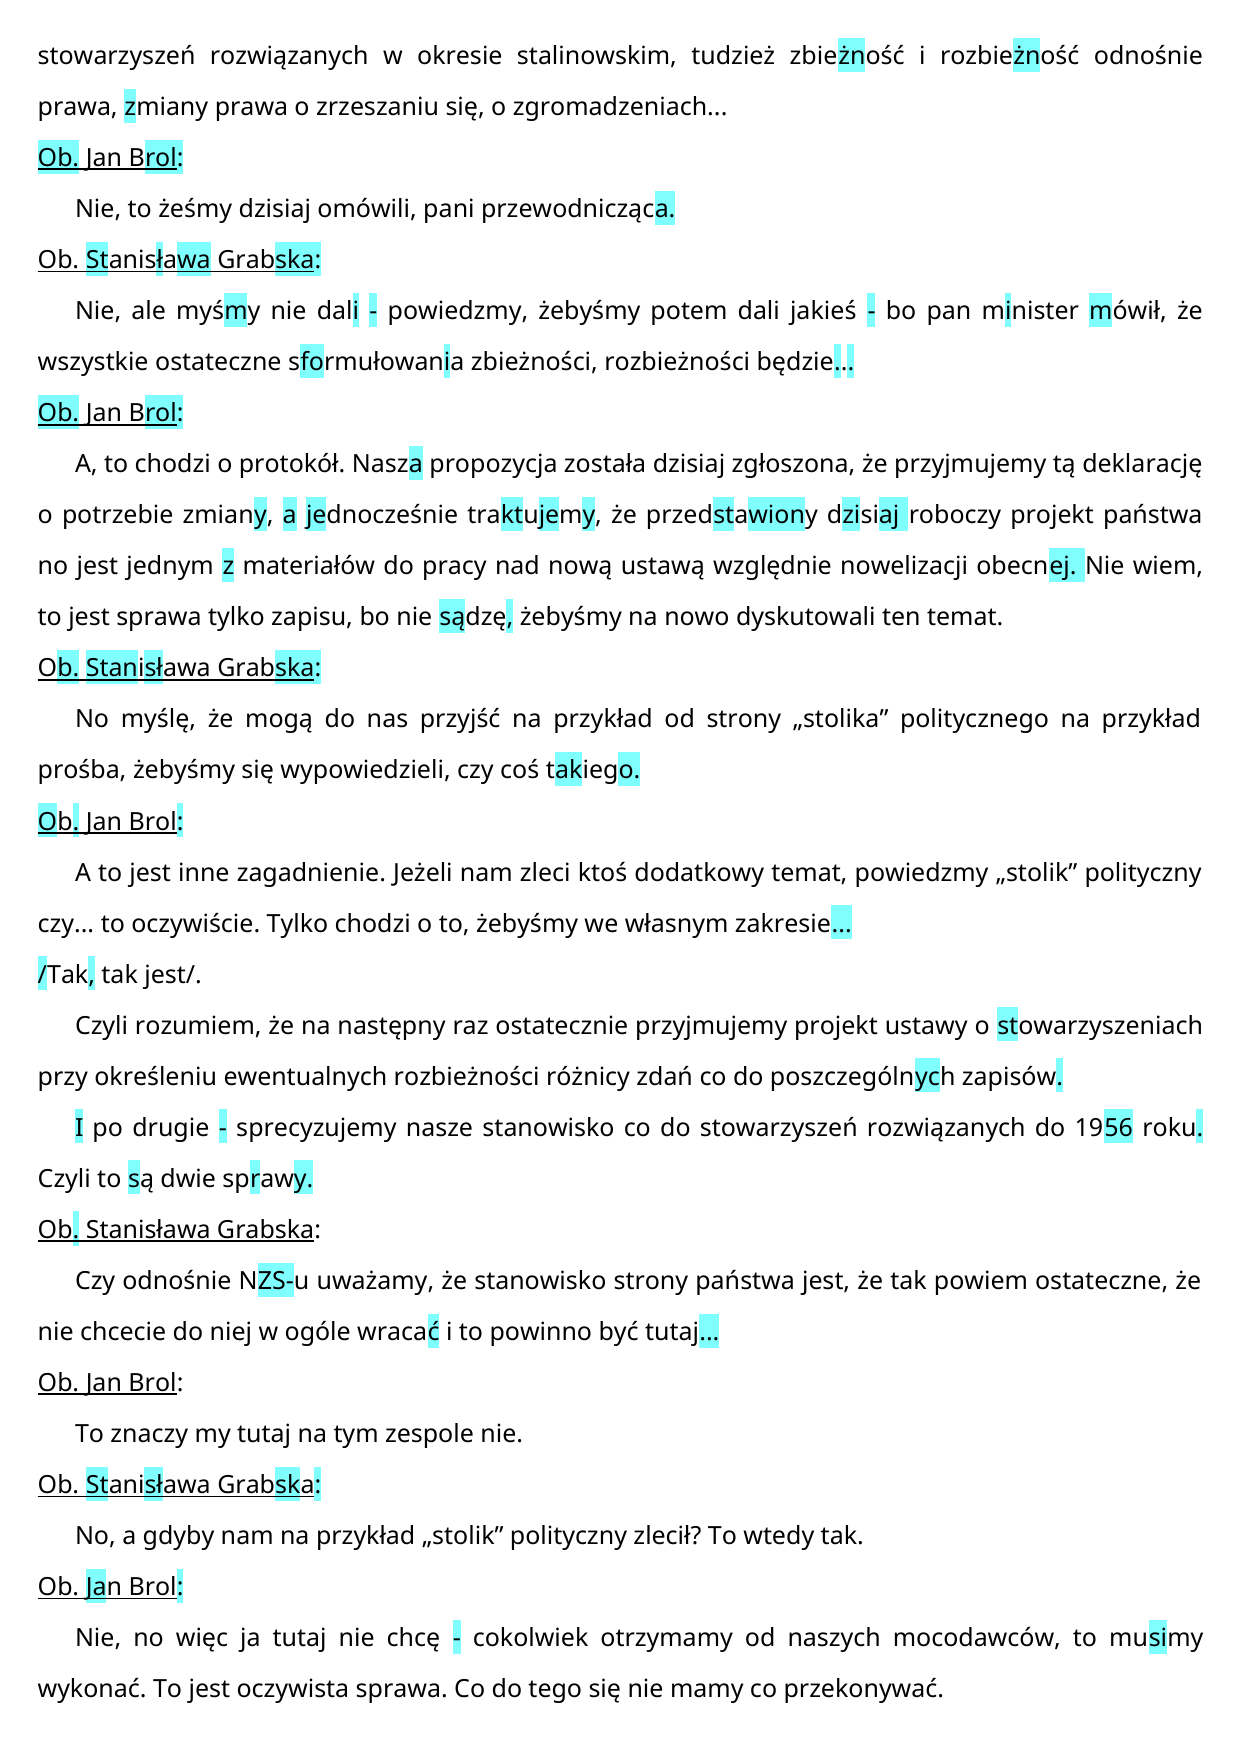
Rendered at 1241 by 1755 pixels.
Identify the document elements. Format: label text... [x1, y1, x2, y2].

text stowarzyszeń rozwiązanych w okresie stalinowskim, tudzież zbieżność i rozbieżność odnośnie prawa, zmiany prawa o zrzeszaniu się, o zgromadzeniach... [37, 37, 1203, 123]
text Nie, to żeśmy dzisiaj omówili, pani przewodnicząca. [37, 191, 1203, 225]
text Ob. Jan Brol: [37, 395, 1203, 429]
text /Tak, tak jest/. [37, 956, 1203, 990]
text A, to chodzi o protokół. Nasza propozycja została dzisiaj zgłoszona, że przyjmujemy tą deklarację o potrzebie zmiany, a jednocześnie traktujemy, że przedstawiony dzisiaj roboczy projekt państwa no jest jednym z materiałów do pracy nad nową ustawą względnie nowelizacji obecnej. Nie wiem, to jest sprawa tylko zapisu, bo nie sądzę, żebyśmy na nowo dyskutowali ten temat. [37, 446, 1203, 633]
text A to jest inne zagadnienie. Jeżeli nam zleci ktoś dodatkowy temat, powiedzmy „stolik” polityczny czy... to oczywiście. Tylko chodzi o to, żebyśmy we własnym zakresie... [37, 854, 1203, 939]
text Ob. Jan Brol: [37, 1364, 1203, 1399]
text Ob. Stanisława Grabska: [37, 1211, 1203, 1246]
text Nie, ale myśmy nie dali - powiedzmy, żebyśmy potem dali jakieś - bo pan minister mówił, że wszystkie ostateczne sformułowania zbieżności, rozbieżności będzie... [37, 293, 1203, 378]
text Ob. Jan Brol: [37, 1569, 1203, 1603]
text Ob. Jan Brol: [37, 803, 1203, 837]
text Ob. Jan Brol: [37, 139, 1203, 174]
text To znaczy my tutaj na tym zespole nie. [37, 1416, 1203, 1450]
text Ob. Stanisława Grabska: [37, 242, 1203, 276]
text Czy odnośnie NZS-u uważamy, że stanowisko strony państwa jest, że tak powiem ostateczne, że nie chcecie do niej w ogóle wracać i to powinno być tutaj... [37, 1262, 1203, 1348]
text Ob. Stanisława Grabska: [37, 1467, 1203, 1501]
text Czyli rozumiem, że na następny raz ostatecznie przyjmujemy projekt ustawy o stowarzyszeniach przy określeniu ewentualnych rozbieżności różnicy zdań co do poszczególnych zapisów. [37, 1007, 1203, 1092]
text I po drugie - sprecyzujemy nasze stanowisko co do stowarzyszeń rozwiązanych do 1956 roku. Czyli to są dwie sprawy. [37, 1109, 1203, 1194]
text Nie, no więc ja tutaj nie chcę - cokolwiek otrzymamy od naszych mocodawców, to musimy wykonać. To jest oczywista sprawa. Co do tego się nie mamy co przekonywać. [37, 1620, 1203, 1705]
text No, a gdyby nam na przykład „stolik” polityczny zlecił? To wtedy tak. [37, 1518, 1203, 1552]
text No myślę, że mogą do nas przyjść na przykład od strony „stolika” politycznego na przykład prośba, żebyśmy się wypowiedzieli, czy coś takiego. [37, 701, 1203, 786]
text Ob. Stanisława Grabska: [37, 650, 1203, 684]
